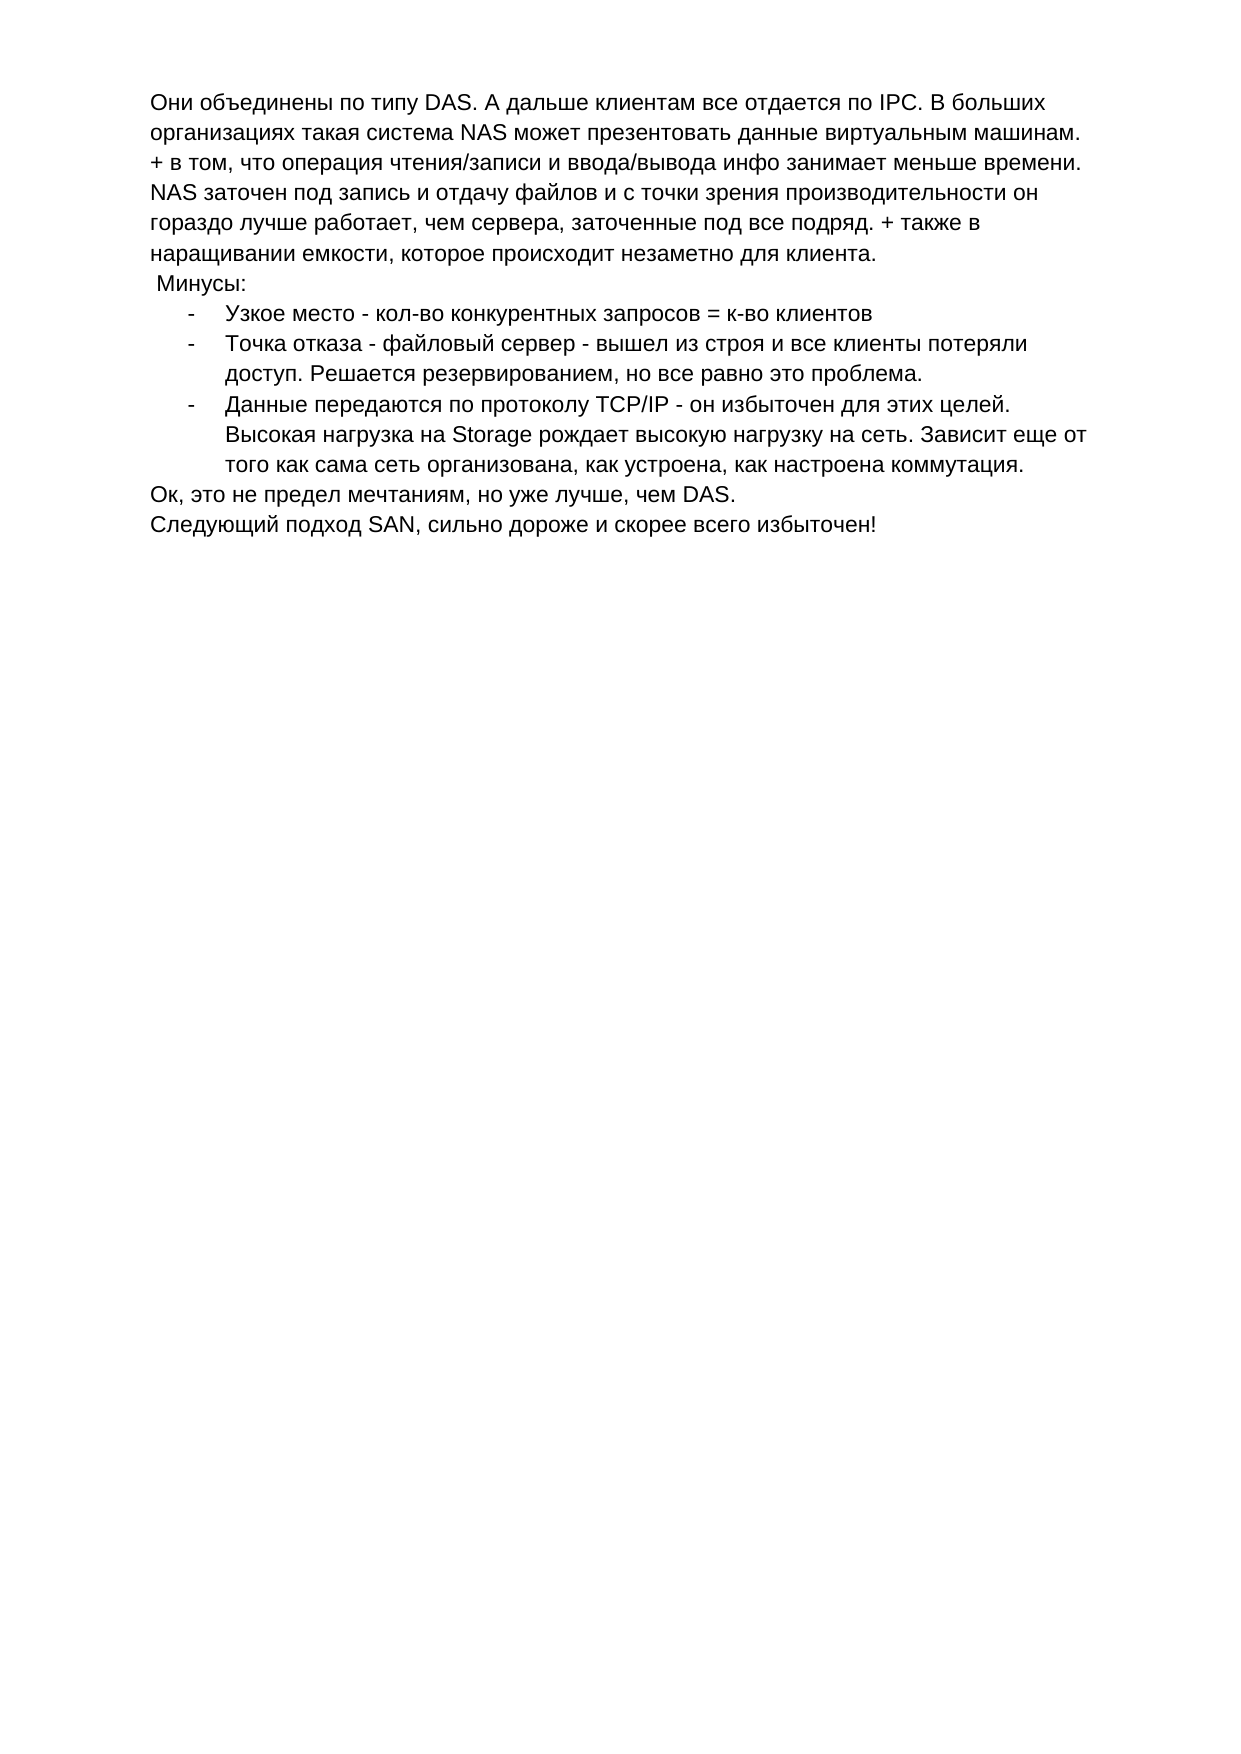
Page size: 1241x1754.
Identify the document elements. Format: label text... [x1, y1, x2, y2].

text Они объединены по типу DAS. А дальше клиентам все отдается по IPC. В больших организациях такая система NAS может презентовать данные виртуальным машинам. + в том, что операция чтения/записи и ввода/вывода инфо занимает меньше времени. NAS заточен под запись и отдачу файлов и с точки зрения производительности он гораздо лучше работает, чем сервера, заточенные под все подряд. + также в наращивании емкости, которое происходит незаметно для клиента. [150, 88, 1090, 266]
text Ок, это не предел мечтаниям, но уже лучше, чем DAS. [150, 481, 1090, 508]
list Узкое место - кол-во конкурентных запросов = к-во клиентов [187, 300, 1090, 326]
list Точка отказа - файловый сервер - вышел из строя и все клиенты потеряли доступ. Решается резервированием, но все равно это проблема. [187, 330, 1090, 387]
list Данные передаются по протоколу TCP/IP - он избыточен для этих целей. Высокая нагрузка на Storage рождает высокую нагрузку на сеть. Зависит еще от того как сама сеть организована, как устроена, как настроена коммутация. [187, 391, 1090, 477]
text Следующий подход SAN, сильно дороже и скорее всего избыточен! [150, 511, 1090, 538]
text Минусы: [150, 270, 1090, 296]
